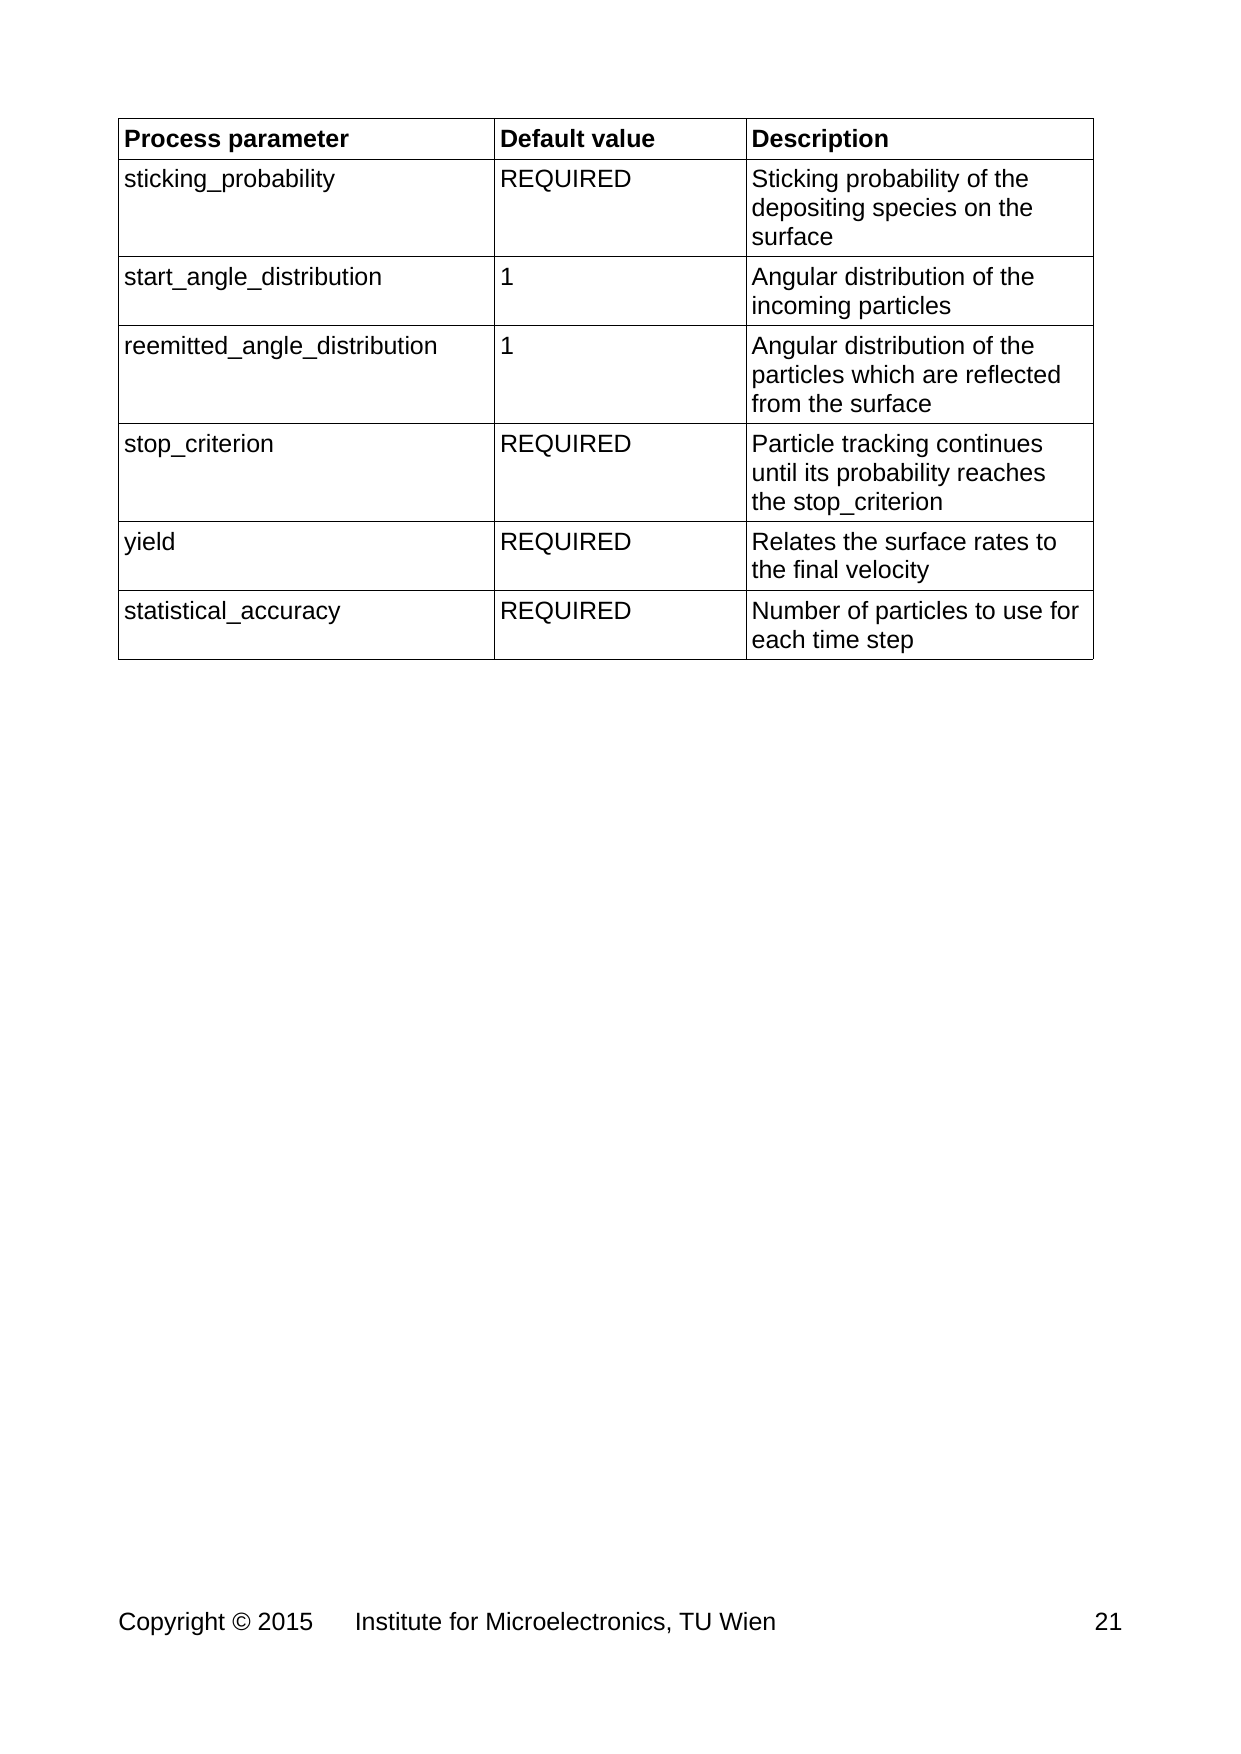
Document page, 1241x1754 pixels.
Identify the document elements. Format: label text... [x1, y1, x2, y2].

table_cell Particle tracking continues until its probability reaches the stop_criterion [747, 424, 1093, 521]
table_header Description [747, 119, 1093, 158]
table_cell REQUIRED [495, 160, 746, 256]
table_cell REQUIRED [495, 424, 746, 521]
table_cell Number of particles to use for each time step [747, 591, 1093, 659]
table_cell statistical_accuracy [119, 591, 494, 659]
table_cell reemitted_angle_distribution [119, 326, 494, 423]
table_header Default value [495, 119, 746, 158]
table_cell yield [119, 522, 494, 590]
table_cell start_angle_distribution [119, 257, 494, 325]
table_cell REQUIRED [495, 591, 746, 659]
table_cell Angular distribution of the incoming particles [747, 257, 1093, 325]
table_cell sticking_probability [119, 160, 494, 256]
table_cell Angular distribution of the particles which are reflected from the surface [747, 326, 1093, 423]
table_cell Sticking probability of the depositing species on the surface [747, 160, 1093, 256]
table_header Process parameter [119, 119, 494, 158]
table_cell stop_criterion [119, 424, 494, 521]
table_cell REQUIRED [495, 522, 746, 590]
table_cell 1 [495, 326, 746, 423]
table_cell 1 [495, 257, 746, 325]
table_cell Relates the surface rates to the final velocity [747, 522, 1093, 590]
